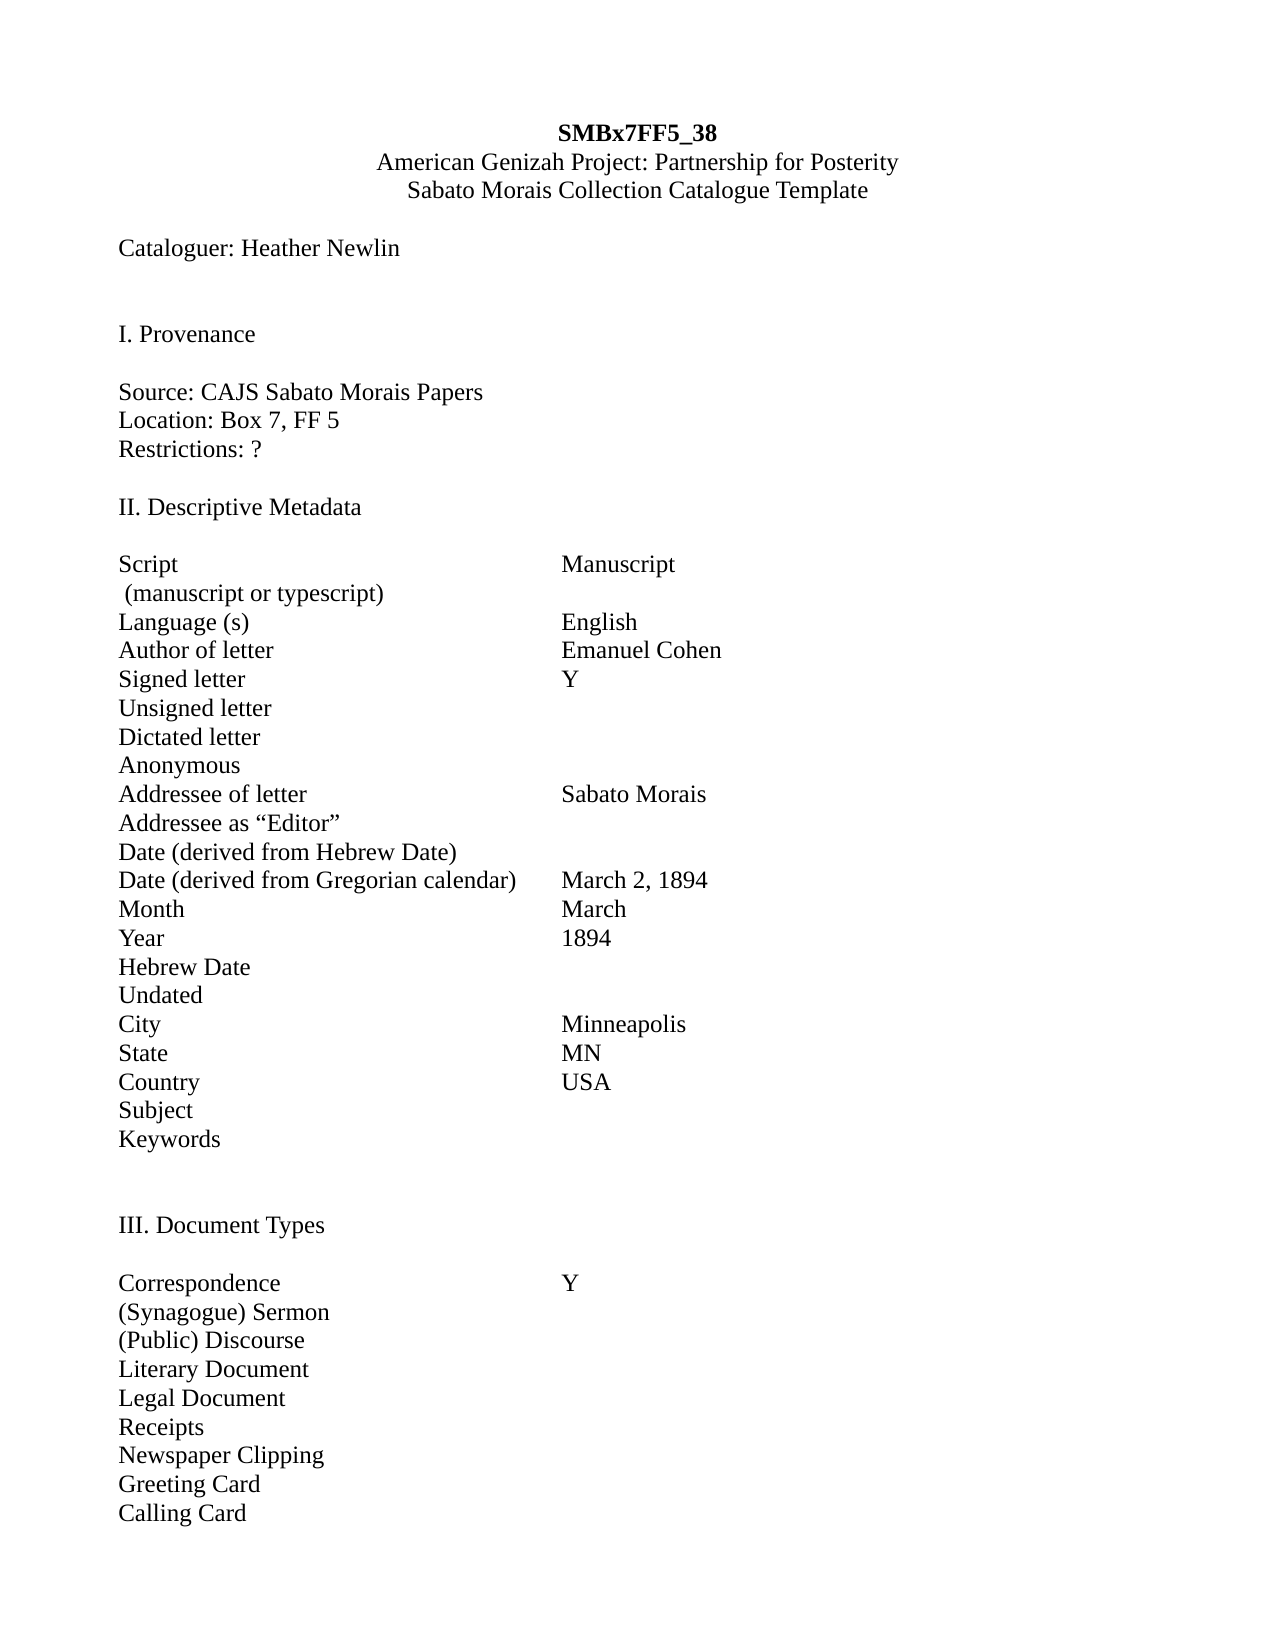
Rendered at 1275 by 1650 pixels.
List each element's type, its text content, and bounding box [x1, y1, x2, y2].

text Subject [118, 1096, 1157, 1124]
text Language (s) English [118, 607, 1157, 636]
text Addressee as “Editor” [118, 808, 1157, 837]
text Unsigned letter [118, 693, 1157, 722]
text SMBx7FF5_38 [118, 118, 1157, 147]
text Date (derived from Hebrew Date) [118, 837, 1157, 866]
text Country USA [118, 1067, 1157, 1096]
text Restrictions: ? [118, 434, 1157, 463]
text Hebrew Date [118, 952, 1157, 981]
text State MN [118, 1038, 1157, 1067]
text I. Provenance [118, 319, 1157, 348]
text (Public) Discourse [118, 1326, 1157, 1354]
text Source: CAJS Sabato Morais Papers [118, 377, 1157, 406]
text Undated [118, 981, 1157, 1009]
text Greeting Card [118, 1469, 1157, 1498]
text Legal Document [118, 1383, 1157, 1412]
text Addressee of letter Sabato Morais [118, 779, 1157, 808]
text (Synagogue) Sermon [118, 1297, 1157, 1326]
text Receipts [118, 1412, 1157, 1441]
text Newspaper Clipping [118, 1441, 1157, 1469]
text Month March [118, 894, 1157, 923]
text Calling Card [118, 1498, 1157, 1527]
text (manuscript or typescript) [118, 578, 1157, 607]
text Anonymous [118, 751, 1157, 779]
text Date (derived from Gregorian calendar) March 2, 1894 [118, 866, 1157, 894]
text II. Descriptive Metadata [118, 492, 1157, 521]
text Year 1894 [118, 923, 1157, 952]
text III. Document Types [118, 1211, 1157, 1239]
text Signed letter Y [118, 664, 1157, 693]
text Keywords [118, 1124, 1157, 1153]
text Script Manuscript [118, 549, 1157, 578]
text Cataloguer: Heather Newlin [118, 233, 1157, 262]
text Sabato Morais Collection Catalogue Template [118, 176, 1157, 204]
text Correspondence Y [118, 1268, 1157, 1297]
text American Genizah Project: Partnership for Posterity [118, 147, 1157, 176]
text Author of letter Emanuel Cohen [118, 636, 1157, 664]
text Literary Document [118, 1354, 1157, 1383]
text Dictated letter [118, 722, 1157, 751]
text City Minneapolis [118, 1009, 1157, 1038]
text Location: Box 7, FF 5 [118, 406, 1157, 434]
